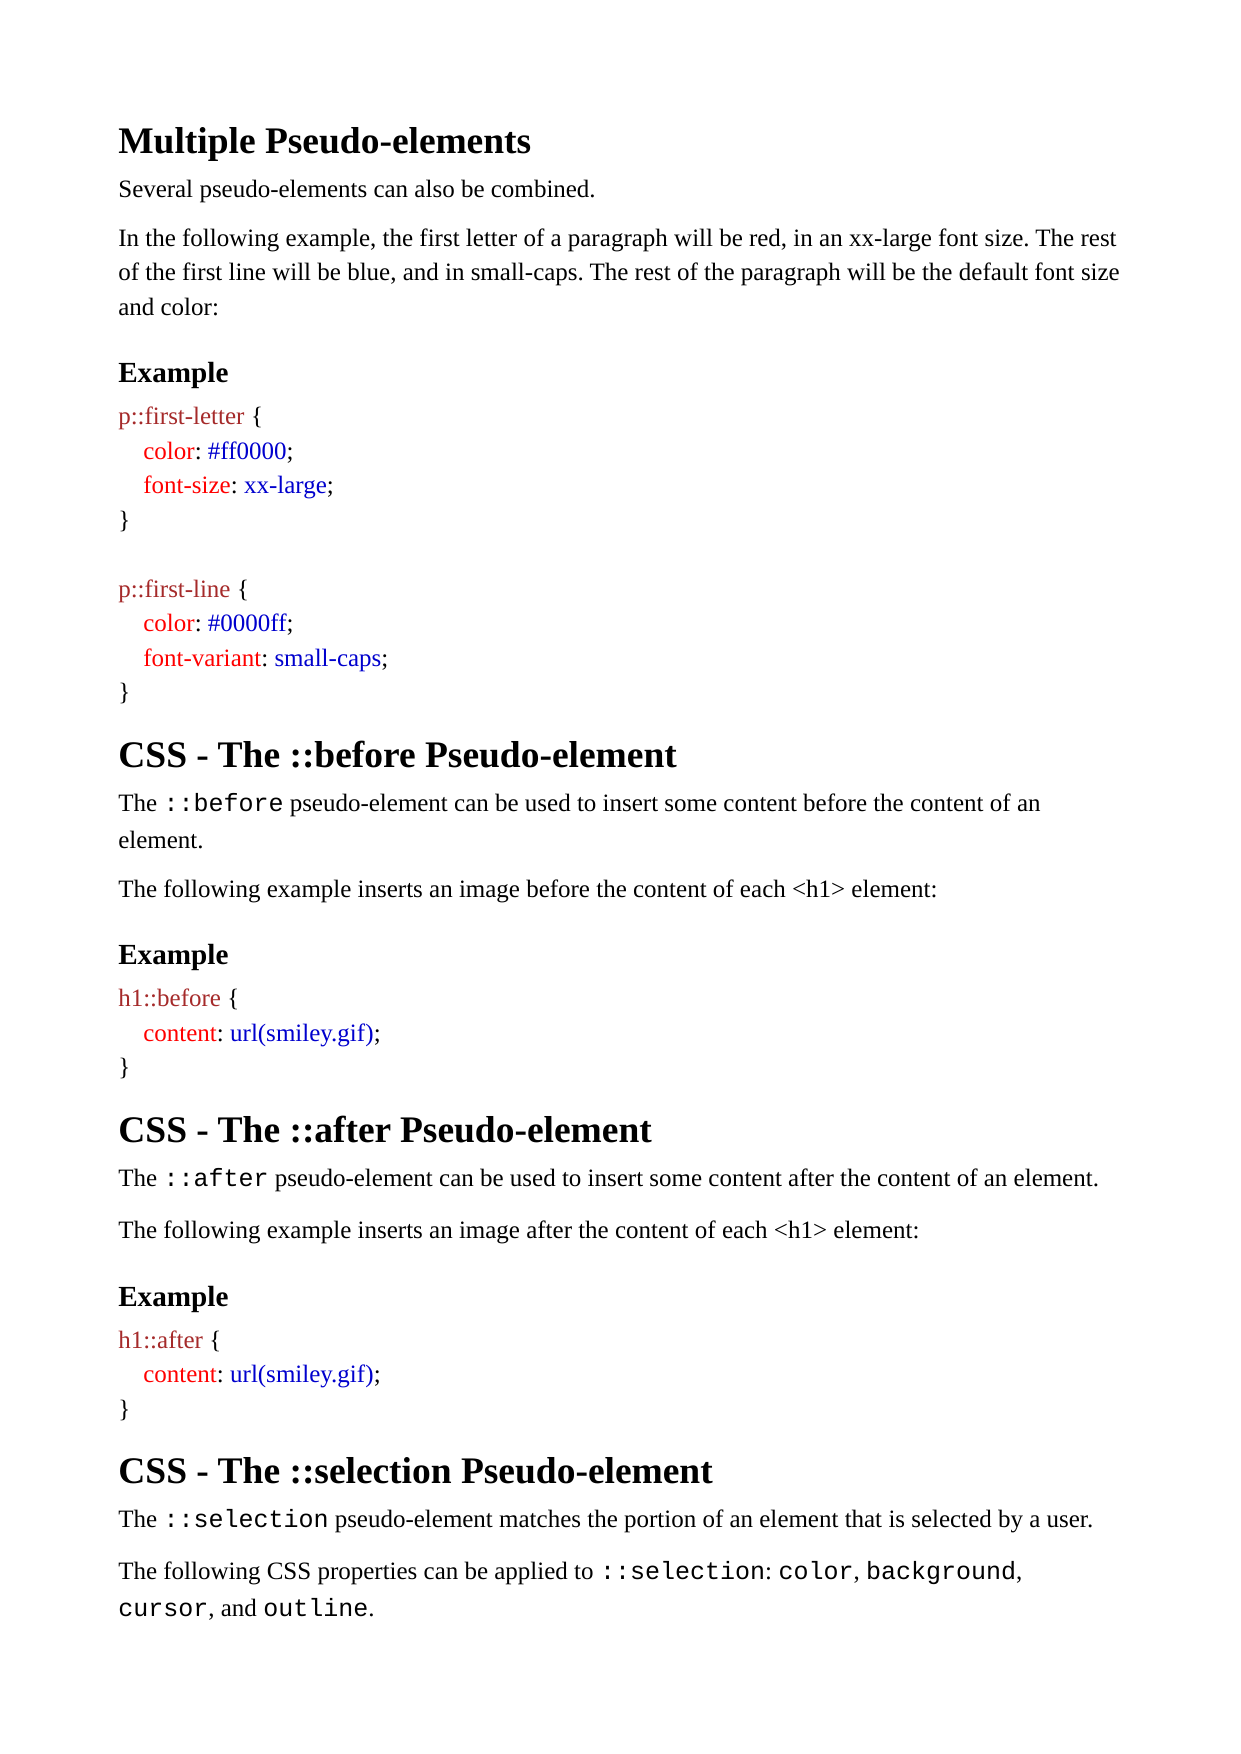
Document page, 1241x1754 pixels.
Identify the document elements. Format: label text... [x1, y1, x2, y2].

text In the following example, the first letter of a paragraph will be red, in an xx-large font size. The rest of the first line will be blue, and in small-caps. The rest of the paragraph will be the default font size and color: [118, 223, 1122, 321]
text The following CSS properties can be applied to ::selection: color, background, cursor, and outline. [118, 1556, 1122, 1623]
subtitle CSS - The ::before Pseudo-element [118, 733, 1122, 776]
subtitle Example [118, 1279, 1122, 1312]
text p::first-letter { color: #ff0000; font-size: xx-large; } p::first-line { color: #0000ff; font-variant: small-caps; } [118, 401, 1122, 706]
text The following example inserts an image after the content of each <h1> element: [118, 1215, 1122, 1244]
text Several pseudo-elements can also be combined. [118, 174, 1122, 202]
subtitle CSS - The ::after Pseudo-element [118, 1108, 1122, 1151]
subtitle Example [118, 355, 1122, 389]
text h1::before { content: url(smiley.gif); } [118, 983, 1122, 1081]
subtitle Example [118, 937, 1122, 971]
text The ::before pseudo-element can be used to insert some content before the content of an element. [118, 788, 1122, 853]
text The ::after pseudo-element can be used to insert some content after the content of an element. [118, 1163, 1122, 1194]
subtitle CSS - The ::selection Pseudo-element [118, 1449, 1122, 1492]
text The ::selection pseudo-element matches the portion of an element that is selected by a user. [118, 1504, 1122, 1535]
subtitle Multiple Pseudo-elements [118, 118, 1122, 161]
text The following example inserts an image before the content of each <h1> element: [118, 874, 1122, 903]
text h1::after { content: url(smiley.gif); } [118, 1325, 1122, 1422]
